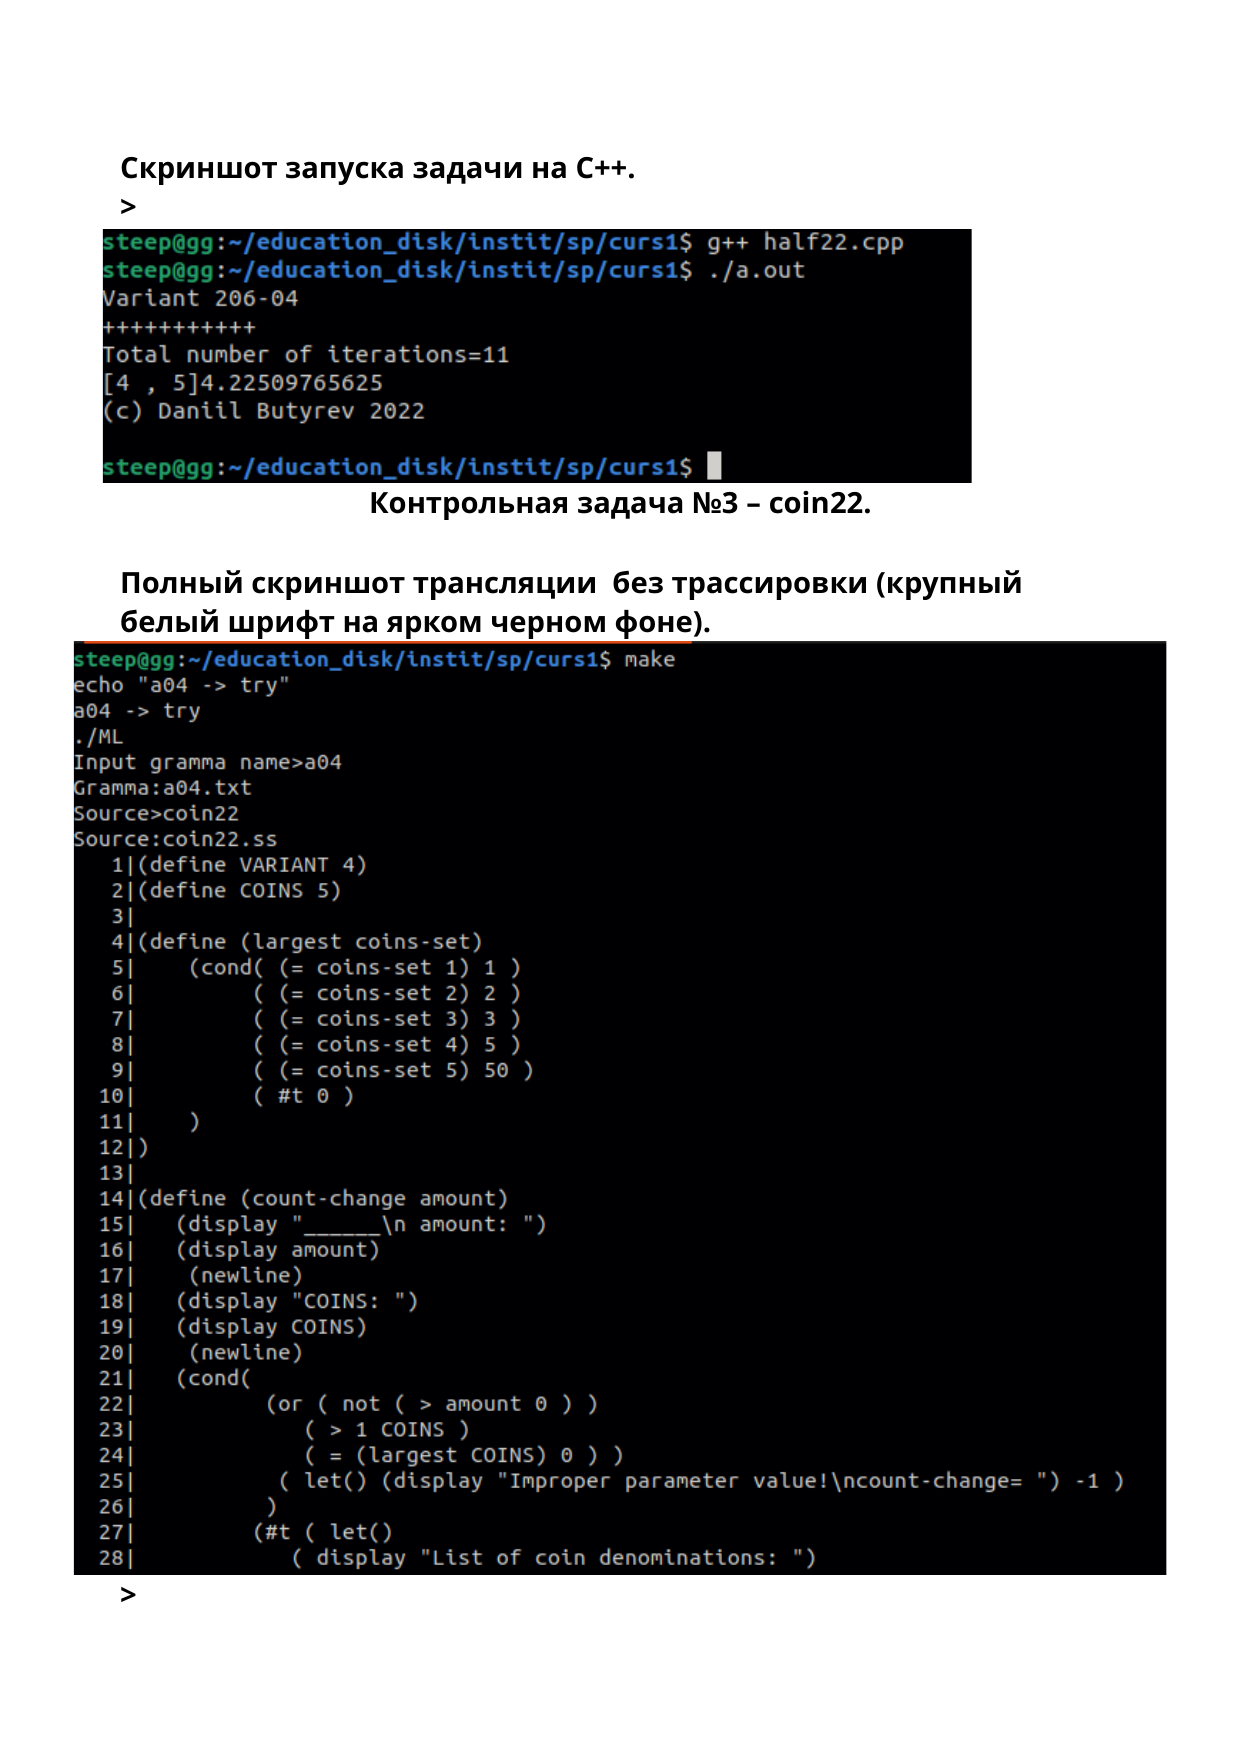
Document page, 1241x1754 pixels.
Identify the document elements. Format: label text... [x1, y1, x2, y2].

text > [120, 187, 1120, 226]
text > [120, 1575, 1120, 1614]
picture [73, 641, 1167, 1575]
picture [102, 229, 972, 483]
text Контрольная задача №3 – coin22. [120, 255, 1120, 522]
text Скриншот запуска задачи на С++. [120, 147, 1120, 187]
text Полный скриншот трансляции без трассировки (крупный белый шрифт на ярком черном фоне). [120, 562, 1120, 641]
